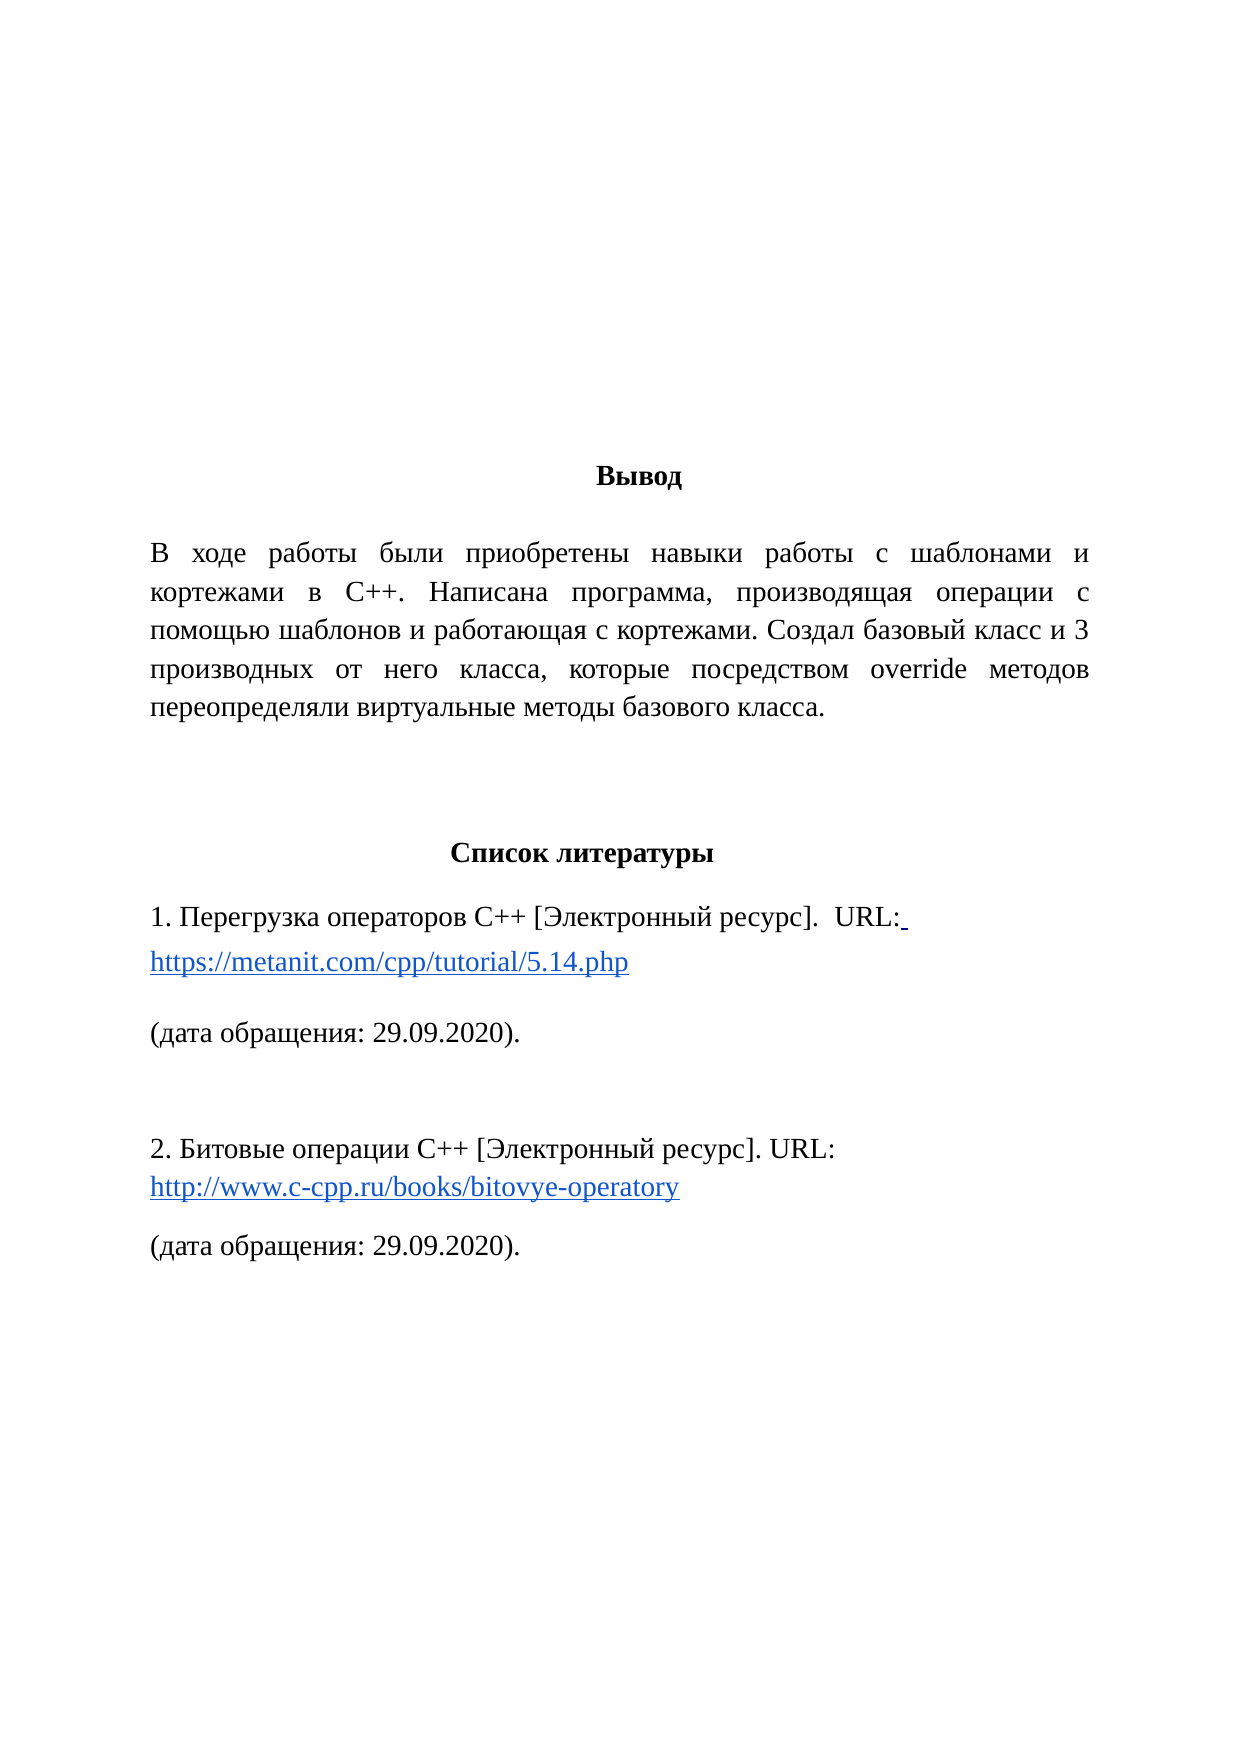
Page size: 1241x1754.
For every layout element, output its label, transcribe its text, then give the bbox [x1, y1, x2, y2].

text Вывод [187, 458, 1090, 492]
text (дата обращения: 29.09.2020). [150, 1015, 1090, 1048]
text http://www.c-cpp.ru/books/bitovye-operatory [150, 1169, 1090, 1203]
text Список литературы [375, 835, 1090, 869]
text (дата обращения: 29.09.2020). [150, 1228, 1090, 1262]
text В ходе работы были приобретены навыки работы с шаблонами и кортежами в C++. Написана программа, производящая операции с помощью шаблонов и работающая с кортежами. Создал базовый класс и 3 производных от него класса, которые посредством override методов переопределяли виртуальные методы базового класса. [150, 535, 1090, 723]
text 1. Перегрузка операторов С++ [Электронный ресурс]. URL: https://metanit.com/cpp/tutorial/5.14.php [150, 899, 1090, 978]
text 2. Битовые операции С++ [Электронный ресурс]. URL: [150, 1131, 1090, 1164]
